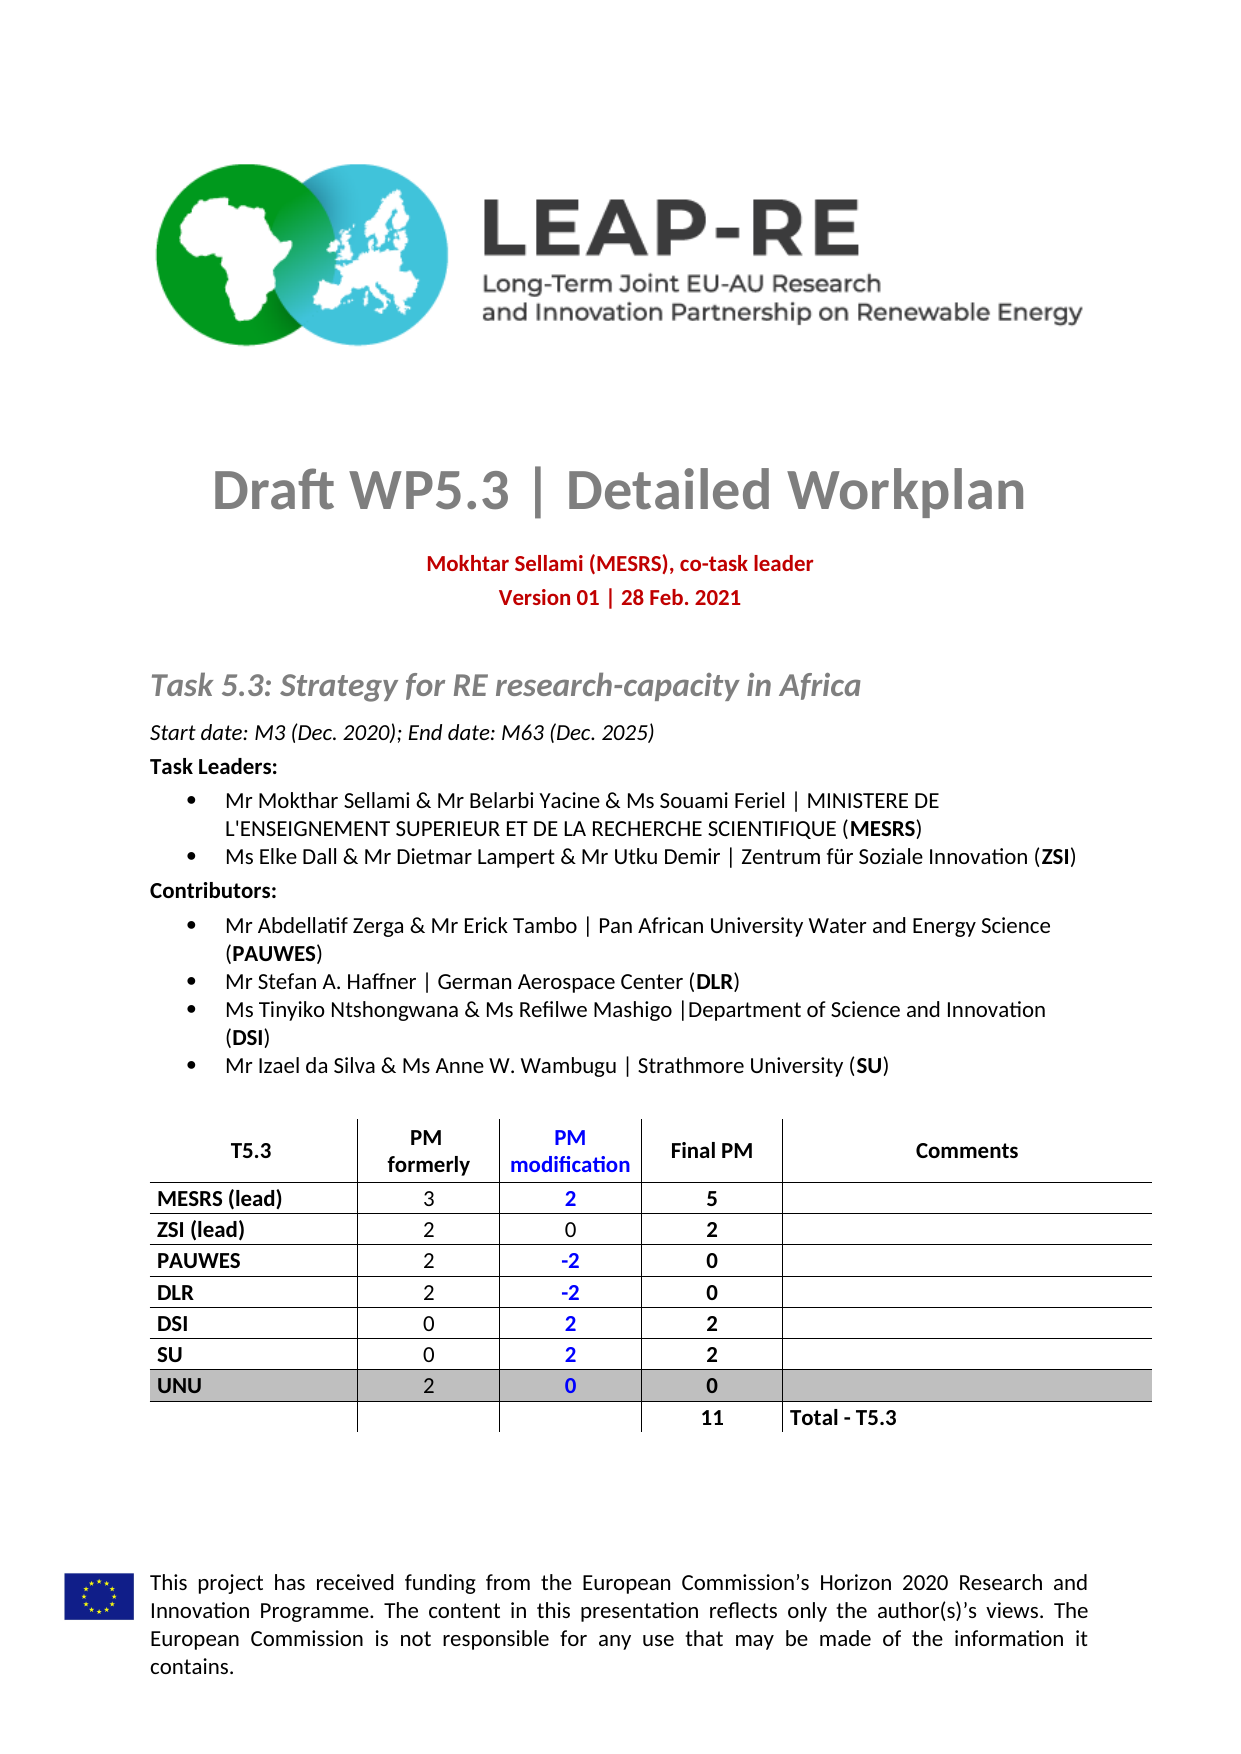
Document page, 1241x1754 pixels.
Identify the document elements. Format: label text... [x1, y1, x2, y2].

table_cell 0 [500, 1214, 641, 1244]
subtitle Task 5.3: Strategy for RE research-capacity in Africa [150, 664, 1090, 705]
table_cell 2 [500, 1183, 641, 1213]
table_cell 0 [358, 1339, 499, 1369]
table_cell SU [150, 1339, 357, 1369]
table_cell 2 [500, 1308, 641, 1338]
table_cell MESRS (lead) [150, 1183, 357, 1213]
table_cell ZSI (lead) [150, 1214, 357, 1244]
table_cell 2 [500, 1339, 641, 1369]
table_cell 3 [358, 1183, 499, 1213]
list Mr Mokthar Sellami & Mr Belarbi Yacine & Ms Souami Feriel | MINISTERE DE L'ENSEIGNEMENT SUPERIEUR ET DE LA RECHERCHE SCIENTIFIQUE (MESRS) [187, 786, 1090, 842]
table_cell 0 [358, 1308, 499, 1338]
table_cell [150, 1402, 357, 1432]
table_cell 5 [642, 1183, 782, 1213]
table_cell 0 [642, 1277, 782, 1307]
table_cell [358, 1402, 499, 1432]
table_cell 2 [642, 1308, 782, 1338]
list Mr Izael da Silva & Ms Anne W. Wambugu | Strathmore University (SU) [187, 1051, 1090, 1079]
picture [63, 1572, 134, 1621]
table_cell Total - T5.3 [783, 1402, 1152, 1432]
list Ms Elke Dall & Mr Dietmar Lampert & Mr Utku Demir | Zentrum für Soziale Innovation (ZSI) [187, 842, 1090, 870]
table_cell 0 [500, 1370, 641, 1401]
table_header PM modification [500, 1119, 641, 1182]
table_cell 0 [642, 1245, 782, 1276]
table_cell 2 [642, 1339, 782, 1369]
title Draft WP5.3 | Detailed Workplan [150, 453, 1090, 524]
list Mr Abdellatif Zerga & Mr Erick Tambo | Pan African University Water and Energy Science (PAUWES) [187, 911, 1090, 967]
table_cell UNU [150, 1370, 357, 1401]
table_cell [783, 1183, 1152, 1213]
list Ms Tinyiko Ntshongwana & Ms Refilwe Mashigo |Department of Science and Innovation (DSI) [187, 995, 1090, 1051]
table_cell [783, 1370, 1152, 1401]
table_cell 2 [358, 1370, 499, 1401]
table_cell [783, 1214, 1152, 1244]
text Version 01 | 28 Feb. 2021 [150, 583, 1090, 611]
table_cell 11 [642, 1402, 782, 1432]
table_header T5.3 [150, 1119, 357, 1182]
table_cell -2 [500, 1277, 641, 1307]
table_cell 2 [358, 1214, 499, 1244]
list Mr Stefan A. Haffner | German Aerospace Center (DLR) [187, 967, 1090, 995]
table_cell 2 [642, 1214, 782, 1244]
table_header Comments [783, 1119, 1152, 1182]
table_header PM formerly [358, 1119, 499, 1182]
table_cell 0 [642, 1370, 782, 1401]
text Start date: M3 (Dec. 2020); End date: M63 (Dec. 2025) [150, 718, 1090, 746]
table_cell 2 [358, 1245, 499, 1276]
table_cell DLR [150, 1277, 357, 1307]
table_cell [783, 1308, 1152, 1338]
table_header Final PM [642, 1119, 782, 1182]
table_cell [783, 1245, 1152, 1276]
picture [150, 156, 1091, 352]
table_cell -2 [500, 1245, 641, 1276]
table_cell [783, 1277, 1152, 1307]
table_cell [500, 1402, 641, 1432]
text Task Leaders: [150, 752, 1090, 780]
table_cell DSI [150, 1308, 357, 1338]
table_cell [783, 1339, 1152, 1369]
text Mokhtar Sellami (MESRS), co-task leader [150, 549, 1090, 577]
table_cell PAUWES [150, 1245, 357, 1276]
text Contributors: [150, 876, 1090, 904]
table_cell 2 [358, 1277, 499, 1307]
